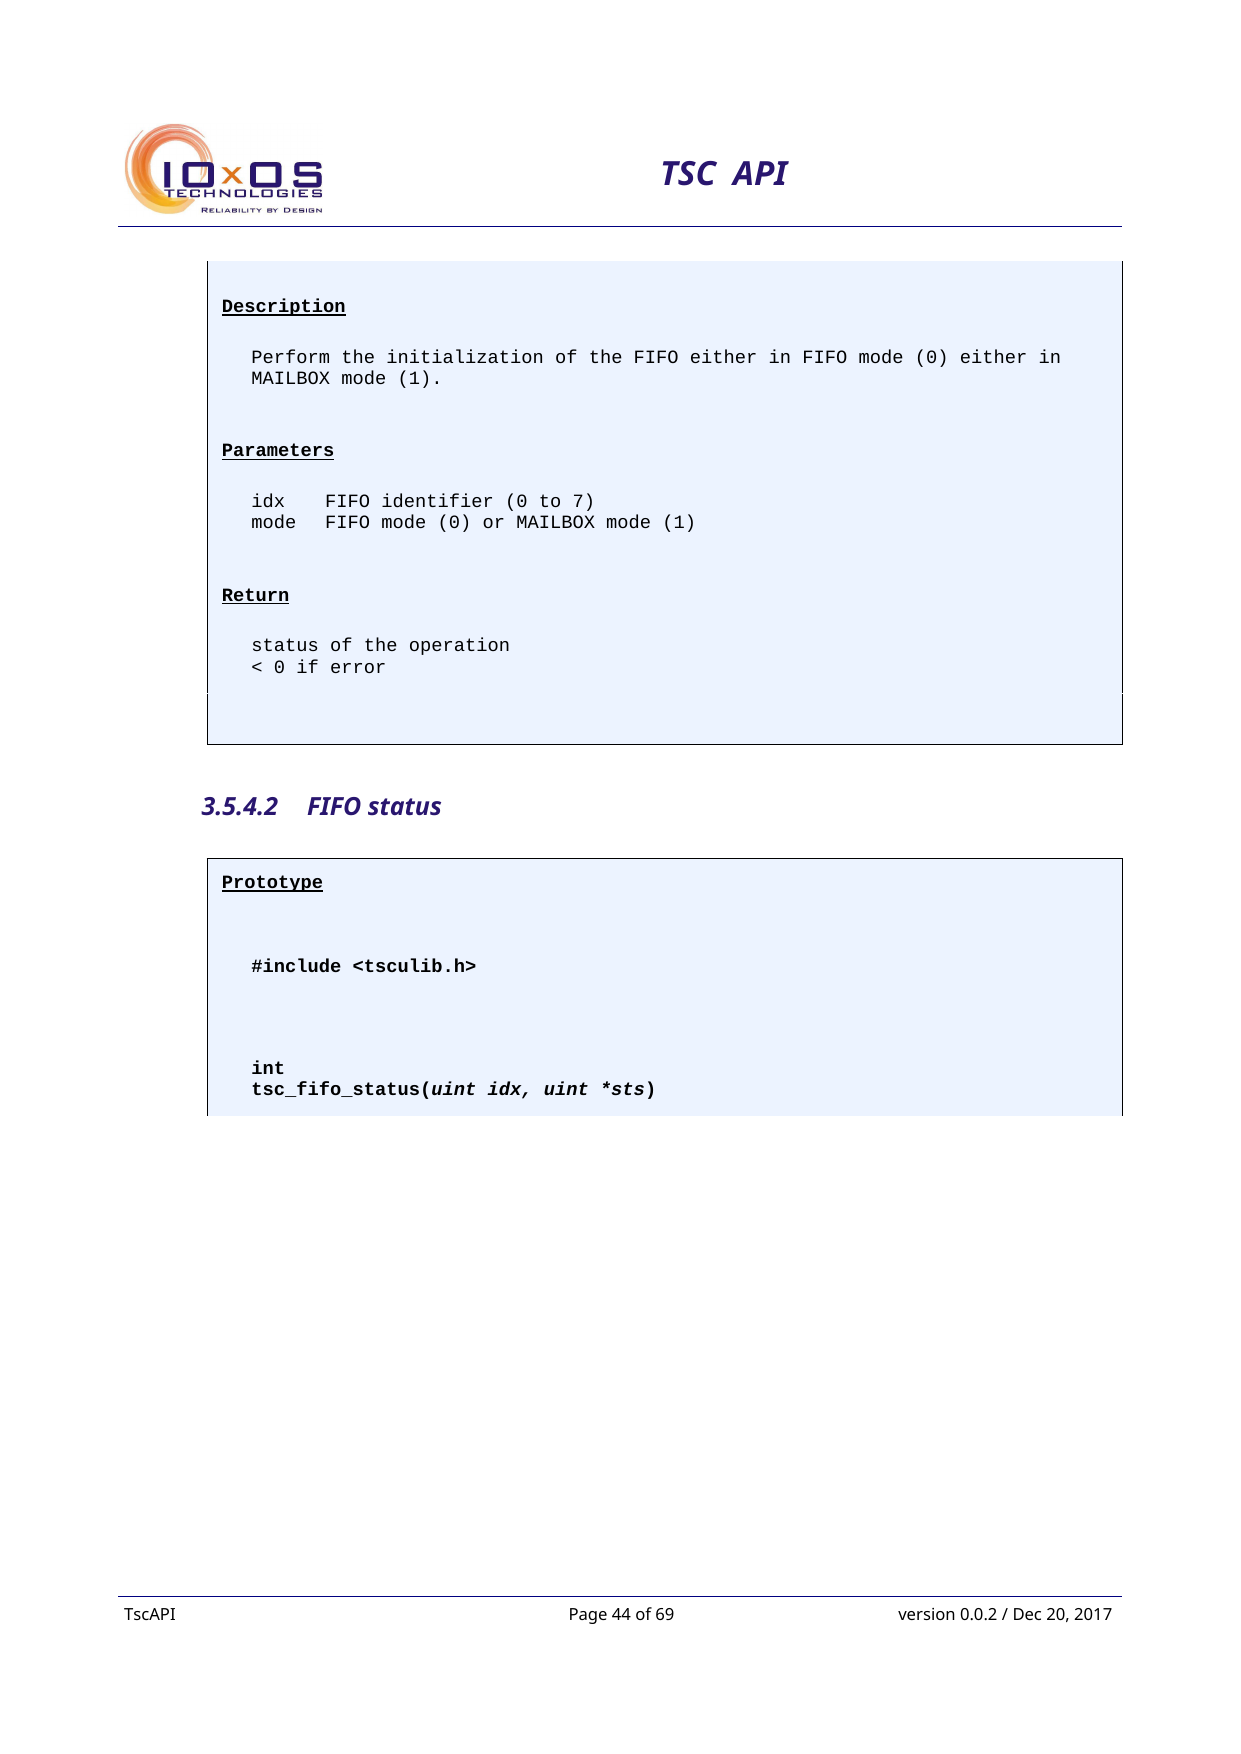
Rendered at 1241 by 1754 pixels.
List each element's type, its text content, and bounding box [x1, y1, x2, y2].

text tsc_fifo_status(uint idx, uint *sts) [208, 1080, 1122, 1116]
text < 0 if error [208, 657, 1122, 693]
text idx FIFO identifier (0 to 7) [208, 477, 1122, 513]
picture [123, 123, 323, 217]
text status of the operation [208, 621, 1122, 657]
subtitle FIFO status [195, 789, 1122, 823]
text int [208, 1044, 1122, 1080]
subtitle Return [208, 571, 1122, 621]
text #include <tsculib.h> [208, 942, 1122, 993]
text Prototype [208, 859, 1122, 891]
subtitle Description [208, 297, 1122, 333]
text mode FIFO mode (0) or MAILBOX mode (1) [208, 513, 1122, 534]
text Perform the initialization of the FIFO either in FIFO mode (0) either in MAILBOX mode (1). [208, 333, 1122, 390]
subtitle Parameters [208, 426, 1122, 477]
